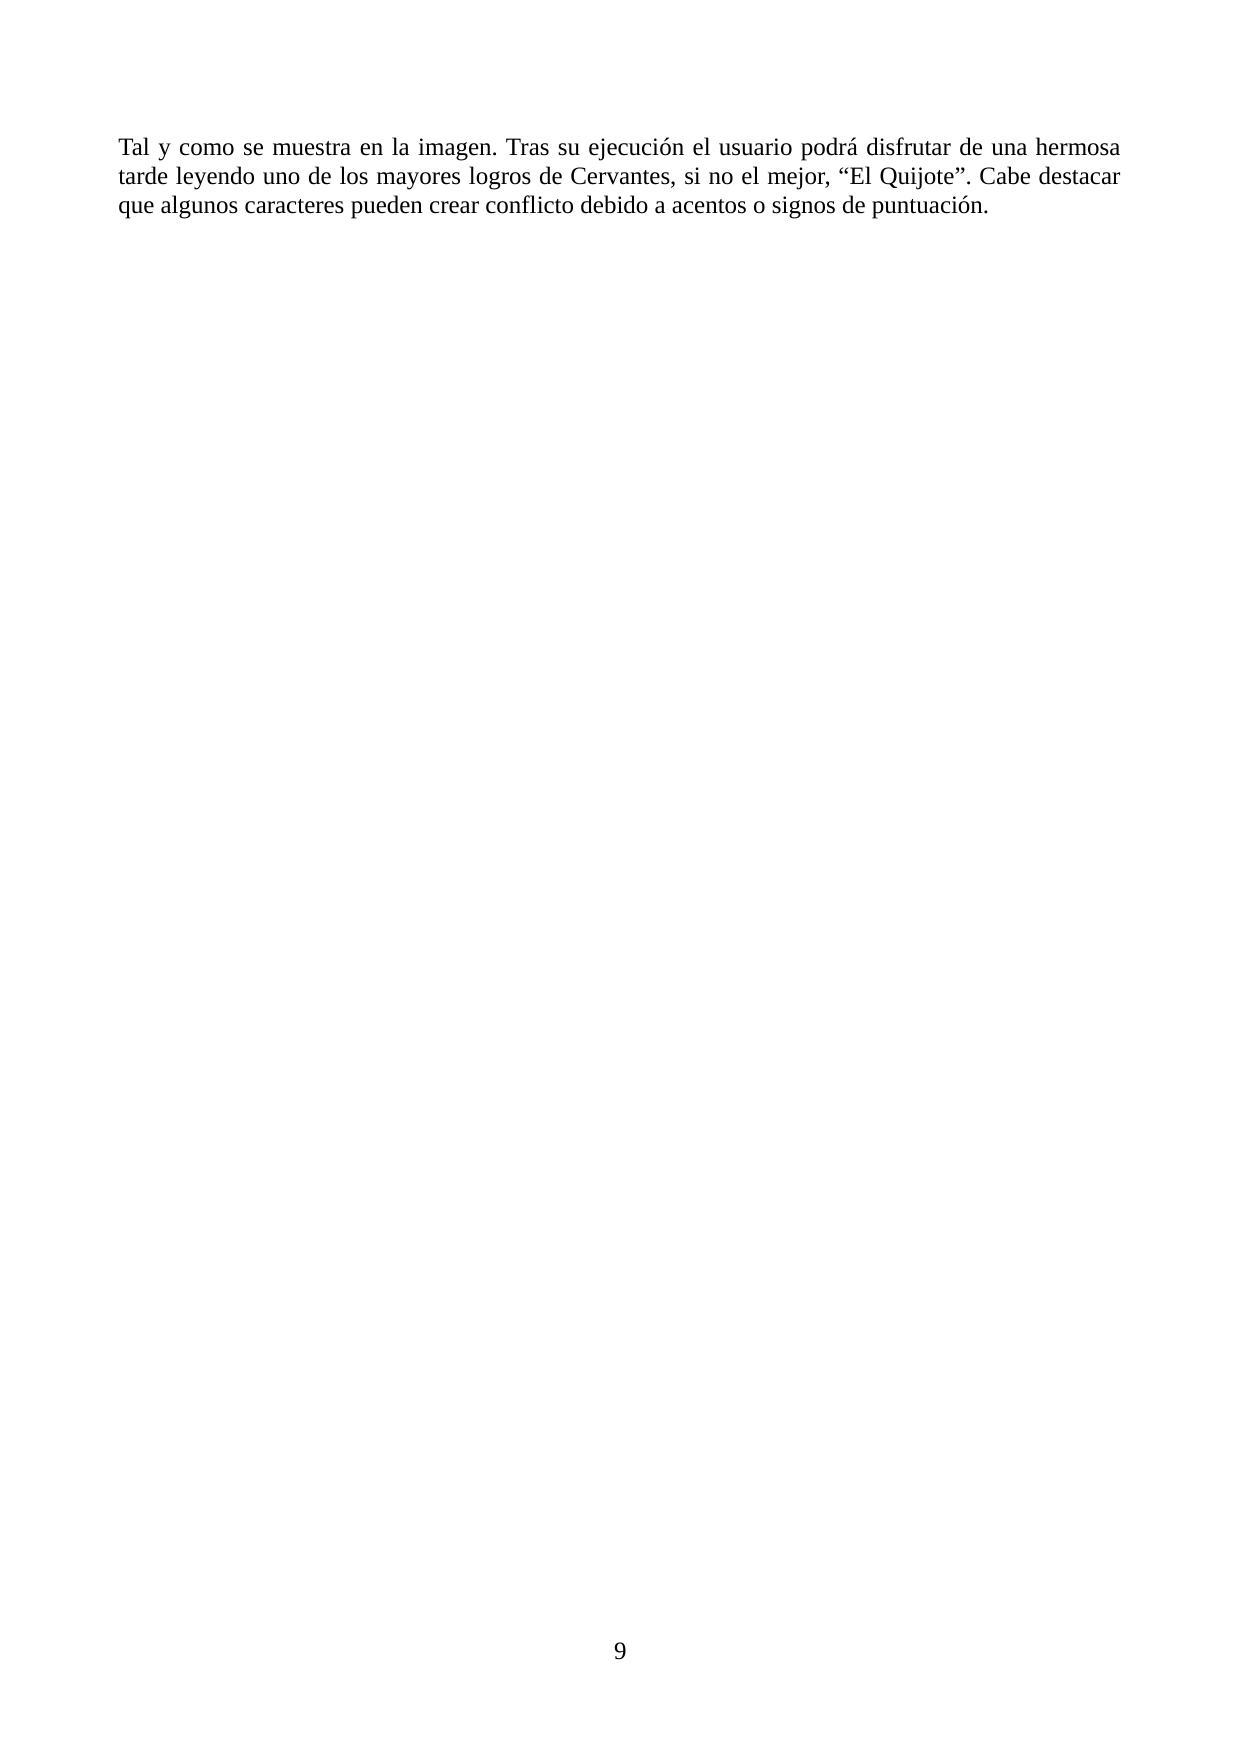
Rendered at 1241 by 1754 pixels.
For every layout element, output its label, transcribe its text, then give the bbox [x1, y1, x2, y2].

text Tal y como se muestra en la imagen. Tras su ejecución el usuario podrá disfrutar de una hermosa tarde leyendo uno de los mayores logros de Cervantes, si no el mejor, “El Quijote”. Cabe destacar que algunos caracteres pueden crear conflicto debido a acentos o signos de puntuación. [118, 132, 1122, 219]
